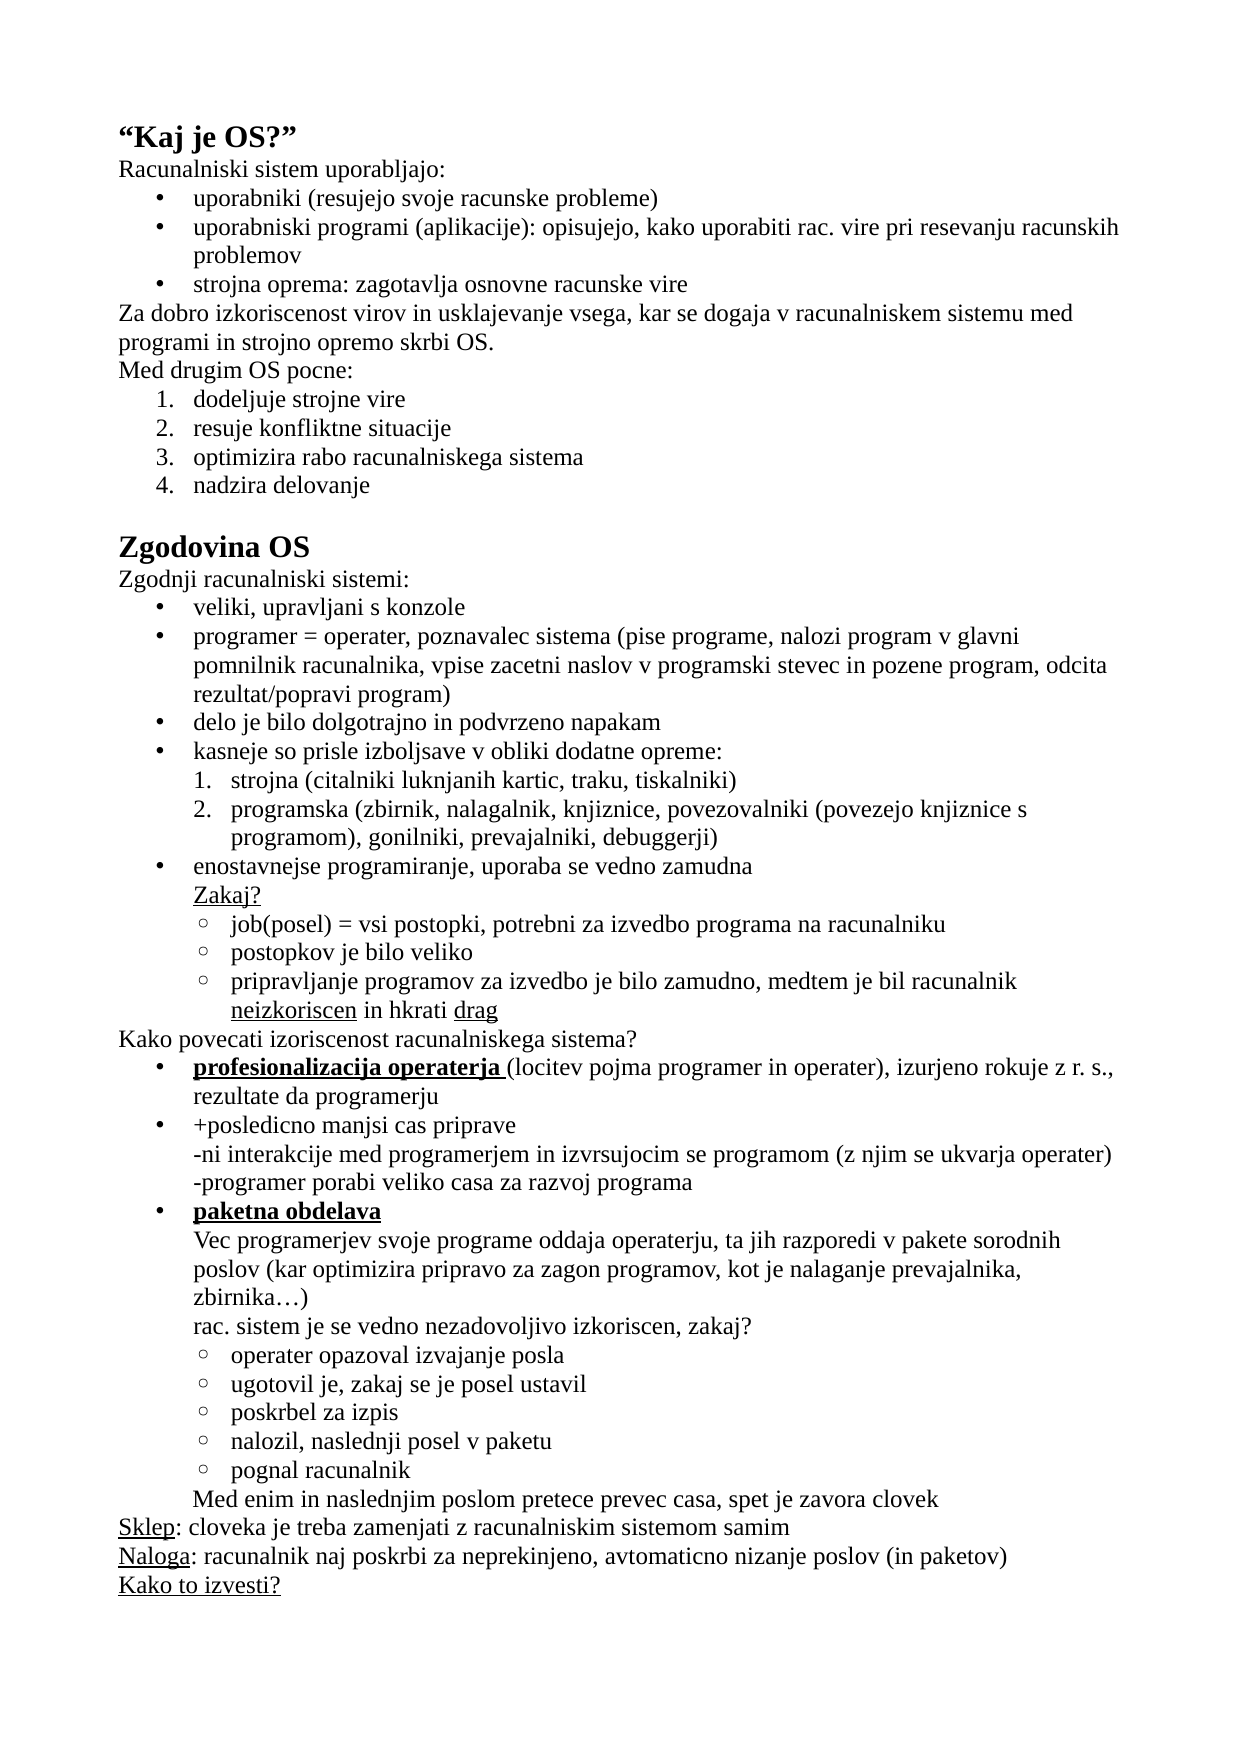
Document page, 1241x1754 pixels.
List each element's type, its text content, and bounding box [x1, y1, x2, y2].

list -programer porabi veliko casa za razvoj programa [156, 1167, 1122, 1196]
list uporabniki (resujejo svoje racunske probleme) [156, 183, 1122, 212]
list strojna (citalniki luknjanih kartic, traku, tiskalniki) [193, 765, 1122, 794]
list strojna oprema: zagotavlja osnovne racunske vire [156, 269, 1122, 298]
list operater opazoval izvajanje posla [193, 1340, 1122, 1369]
list Zakaj? [156, 880, 1122, 909]
text Racunalniski sistem uporabljajo: [118, 154, 1122, 183]
list paketna obdelava [156, 1196, 1122, 1225]
text Med enim in naslednjim poslom pretece prevec casa, spet je zavora clovek [118, 1484, 1122, 1512]
list pognal racunalnik [193, 1455, 1122, 1484]
list nadzira delovanje [156, 470, 1122, 499]
list programska (zbirnik, nalagalnik, knjiznice, povezovalniki (povezejo knjiznice s programom), gonilniki, prevajalniki, debuggerji) [193, 794, 1122, 851]
list poskrbel za izpis [193, 1397, 1122, 1426]
list pripravljanje programov za izvedbo je bilo zamudno, medtem je bil racunalnik neizkoriscen in hkrati drag [193, 966, 1122, 1024]
list programer = operater, poznavalec sistema (pise programe, nalozi program v glavni pomnilnik racunalnika, vpise zacetni naslov v programski stevec in pozene program, odcita rezultat/popravi program) [156, 621, 1122, 707]
text Med drugim OS pocne: [118, 355, 1122, 384]
text Sklep: cloveka je treba zamenjati z racunalniskim sistemom samim [118, 1512, 1122, 1541]
list postopkov je bilo veliko [193, 937, 1122, 966]
text Naloga: racunalnik naj poskrbi za neprekinjeno, avtomaticno nizanje poslov (in paketov) [118, 1541, 1122, 1570]
text “Kaj je OS?” [118, 118, 1122, 154]
list job(posel) = vsi postopki, potrebni za izvedbo programa na racunalniku [193, 909, 1122, 937]
text Zgodovina OS [118, 528, 1122, 564]
text Kako to izvesti? [118, 1570, 1122, 1599]
list profesionalizacija operaterja (locitev pojma programer in operater), izurjeno rokuje z r. s., rezultate da programerju [156, 1052, 1122, 1110]
list Vec programerjev svoje programe oddaja operaterju, ta jih razporedi v pakete sorodnih poslov (kar optimizira pripravo za zagon programov, kot je nalaganje prevajalnika, zbirnika…) [156, 1225, 1122, 1311]
list uporabniski programi (aplikacije): opisujejo, kako uporabiti rac. vire pri resevanju racunskih problemov [156, 212, 1122, 269]
list nalozil, naslednji posel v paketu [193, 1426, 1122, 1455]
list +posledicno manjsi cas priprave [156, 1110, 1122, 1139]
list enostavnejse programiranje, uporaba se vedno zamudna [156, 851, 1122, 880]
list rac. sistem je se vedno nezadovoljivo izkoriscen, zakaj? [156, 1311, 1122, 1340]
text Zgodnji racunalniski sistemi: [118, 564, 1122, 592]
list -ni interakcije med programerjem in izvrsujocim se programom (z njim se ukvarja operater) [156, 1139, 1122, 1167]
list dodeljuje strojne vire [156, 384, 1122, 413]
text Kako povecati izoriscenost racunalniskega sistema? [118, 1024, 1122, 1052]
list optimizira rabo racunalniskega sistema [156, 442, 1122, 470]
list kasneje so prisle izboljsave v obliki dodatne opreme: [156, 736, 1122, 765]
list ugotovil je, zakaj se je posel ustavil [193, 1369, 1122, 1397]
text Za dobro izkoriscenost virov in usklajevanje vsega, kar se dogaja v racunalniskem sistemu med programi in strojno opremo skrbi OS. [118, 298, 1122, 355]
list veliki, upravljani s konzole [156, 592, 1122, 621]
list delo je bilo dolgotrajno in podvrzeno napakam [156, 707, 1122, 736]
list resuje konfliktne situacije [156, 413, 1122, 442]
